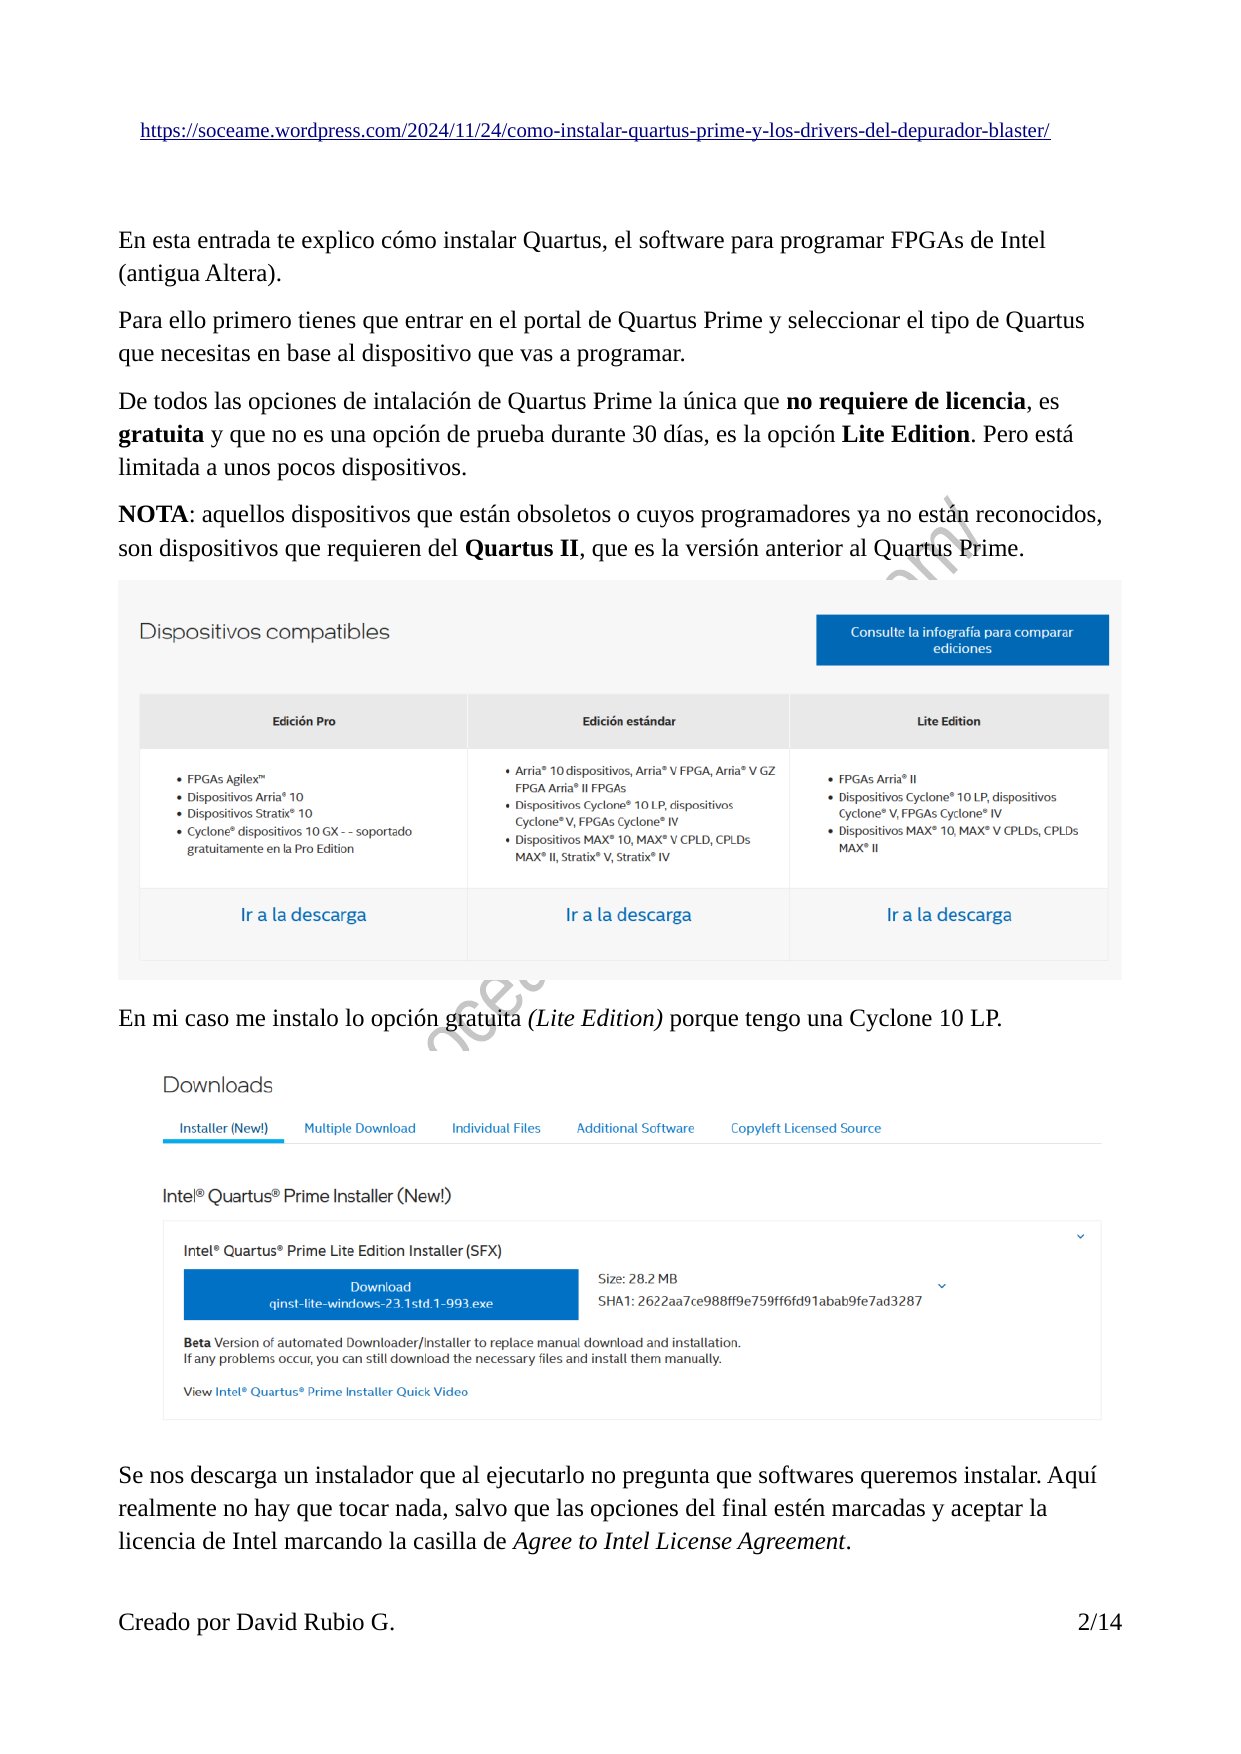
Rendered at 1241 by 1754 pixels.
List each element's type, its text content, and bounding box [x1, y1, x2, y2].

text De todos las opciones de intalación de Quartus Prime la única que no requiere de licencia, es gratuita y que no es una opción de prueba durante 30 días, es la opción Lite Edition. Pero está limitada a unos pocos dispositivos. [118, 386, 1122, 481]
text NOTA: aquellos dispositivos que están obsoletos o cuyos programadores ya no están reconocidos, son dispositivos que requieren del Quartus II, que es la versión anterior al Quartus Prime. [935, 499, 1122, 561]
text NOTA: aquellos dispositivos que están obsoletos o cuyos programadores ya no están reconocidos, son dispositivos que requieren del Quartus II, que es la versión anterior al Quartus Prime. [118, 499, 968, 561]
text Se nos descarga un instalador que al ejecutarlo no pregunta que softwares queremos instalar. Aquí realmente no hay que tocar nada, salvo que las opciones del final estén marcadas y aceptar la licencia de Intel marcando la casilla de Agree to Intel License Agreement. [118, 1460, 1122, 1555]
text En esta entrada te explico cómo instalar Quartus, el software para programar FPGAs de Intel (antigua Altera). [118, 225, 1122, 286]
picture [118, 580, 1122, 980]
text En mi caso me instalo lo opción gratuita (Lite Edition) porque tengo una Cyclone 10 LP. [496, 1003, 1122, 1032]
text Para ello primero tienes que entrar en el portal de Quartus Prime y seleccionar el tipo de Quartus que necesitas en base al dispositivo que vas a programar. [118, 305, 1122, 367]
text En mi caso me instalo lo opción gratuita (Lite Edition) porque tengo una Cyclone 10 LP. [118, 1003, 460, 1032]
picture [118, 1051, 1116, 1436]
